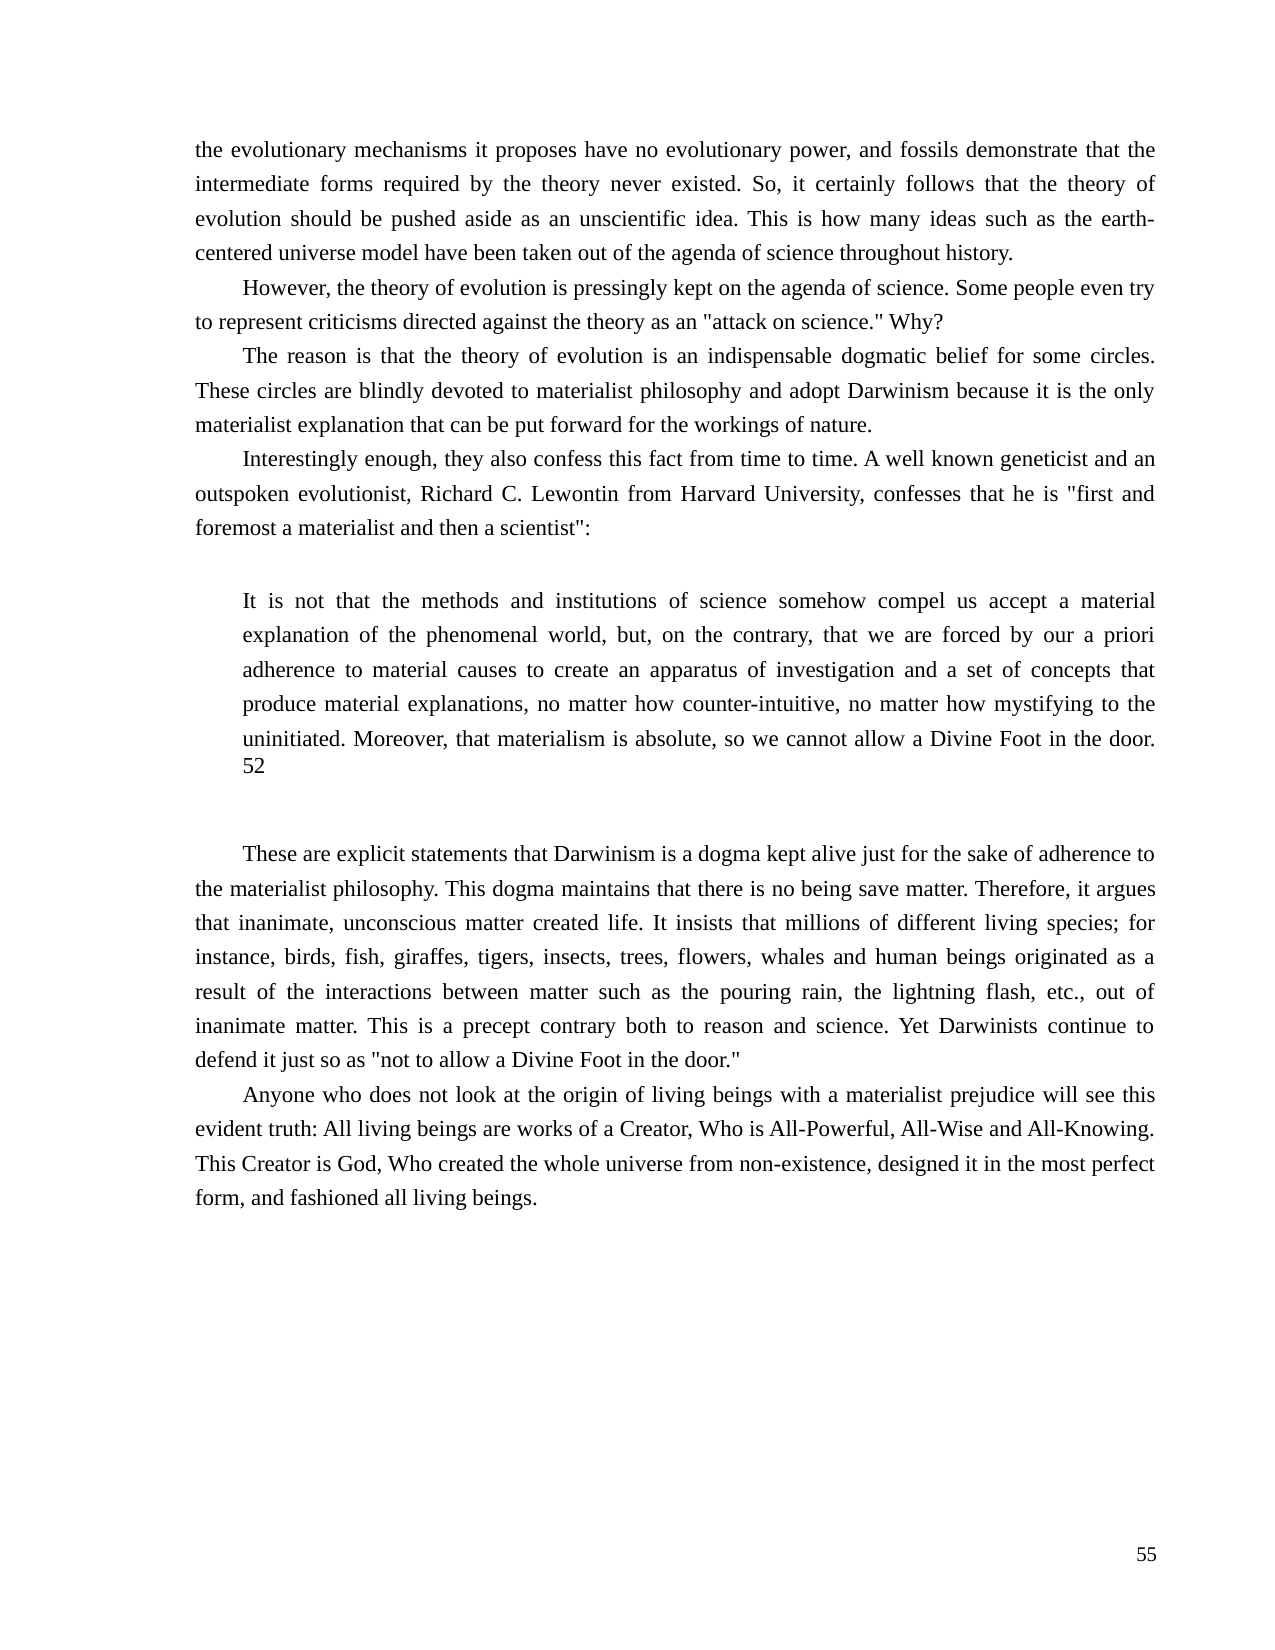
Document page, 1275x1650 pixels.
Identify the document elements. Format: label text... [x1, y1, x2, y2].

text the evolutionary mechanisms it proposes have no evolutionary power, and fossils demonstrate that the intermediate forms required by the theory never existed. So, it certainly follows that the theory of evolution should be pushed aside as an unscientific idea. This is how many ideas such as the earth-centered universe model have been taken out of the agenda of science throughout history. [195, 130, 1157, 267]
text The reason is that the theory of evolution is an indispensable dogmatic belief for some circles. These circles are blindly devoted to materialist philosophy and adopt Darwinism because it is the only materialist explanation that can be put forward for the workings of nature. [195, 336, 1157, 439]
text These are explicit statements that Darwinism is a dogma kept alive just for the sake of adherence to the materialist philosophy. This dogma maintains that there is no being save matter. Therefore, it argues that inanimate, unconscious matter created life. It insists that millions of different living species; for instance, birds, fish, giraffes, tigers, insects, trees, flowers, whales and human beings originated as a result of the interactions between matter such as the pouring rain, the lightning flash, etc., out of inanimate matter. This is a precept contrary both to reason and science. Yet Darwinists continue to defend it just so as "not to allow a Divine Foot in the door." [195, 834, 1157, 1075]
text Interestingly enough, they also confess this fact from time to time. A well known geneticist and an outspoken evolutionist, Richard C. Lewontin from Harvard University, confesses that he is "first and foremost a materialist and then a scientist": [195, 439, 1157, 542]
text Anyone who does not look at the origin of living beings with a materialist prejudice will see this evident truth: All living beings are works of a Creator, Who is All-Powerful, All-Wise and All-Knowing. This Creator is God, Who created the whole universe from non-existence, designed it in the most perfect form, and fashioned all living beings. [195, 1075, 1157, 1212]
text It is not that the methods and institutions of science somehow compel us accept a material explanation of the phenomenal world, but, on the contrary, that we are forced by our a priori adherence to material causes to create an apparatus of investigation and a set of concepts that produce material explanations, no matter how counter-intuitive, no matter how mystifying to the uninitiated. Moreover, that materialism is absolute, so we cannot allow a Divine Foot in the door. 52 [242, 581, 1157, 787]
text However, the theory of evolution is pressingly kept on the agenda of science. Some people even try to represent criticisms directed against the theory as an "attack on science." Why? [195, 267, 1157, 336]
